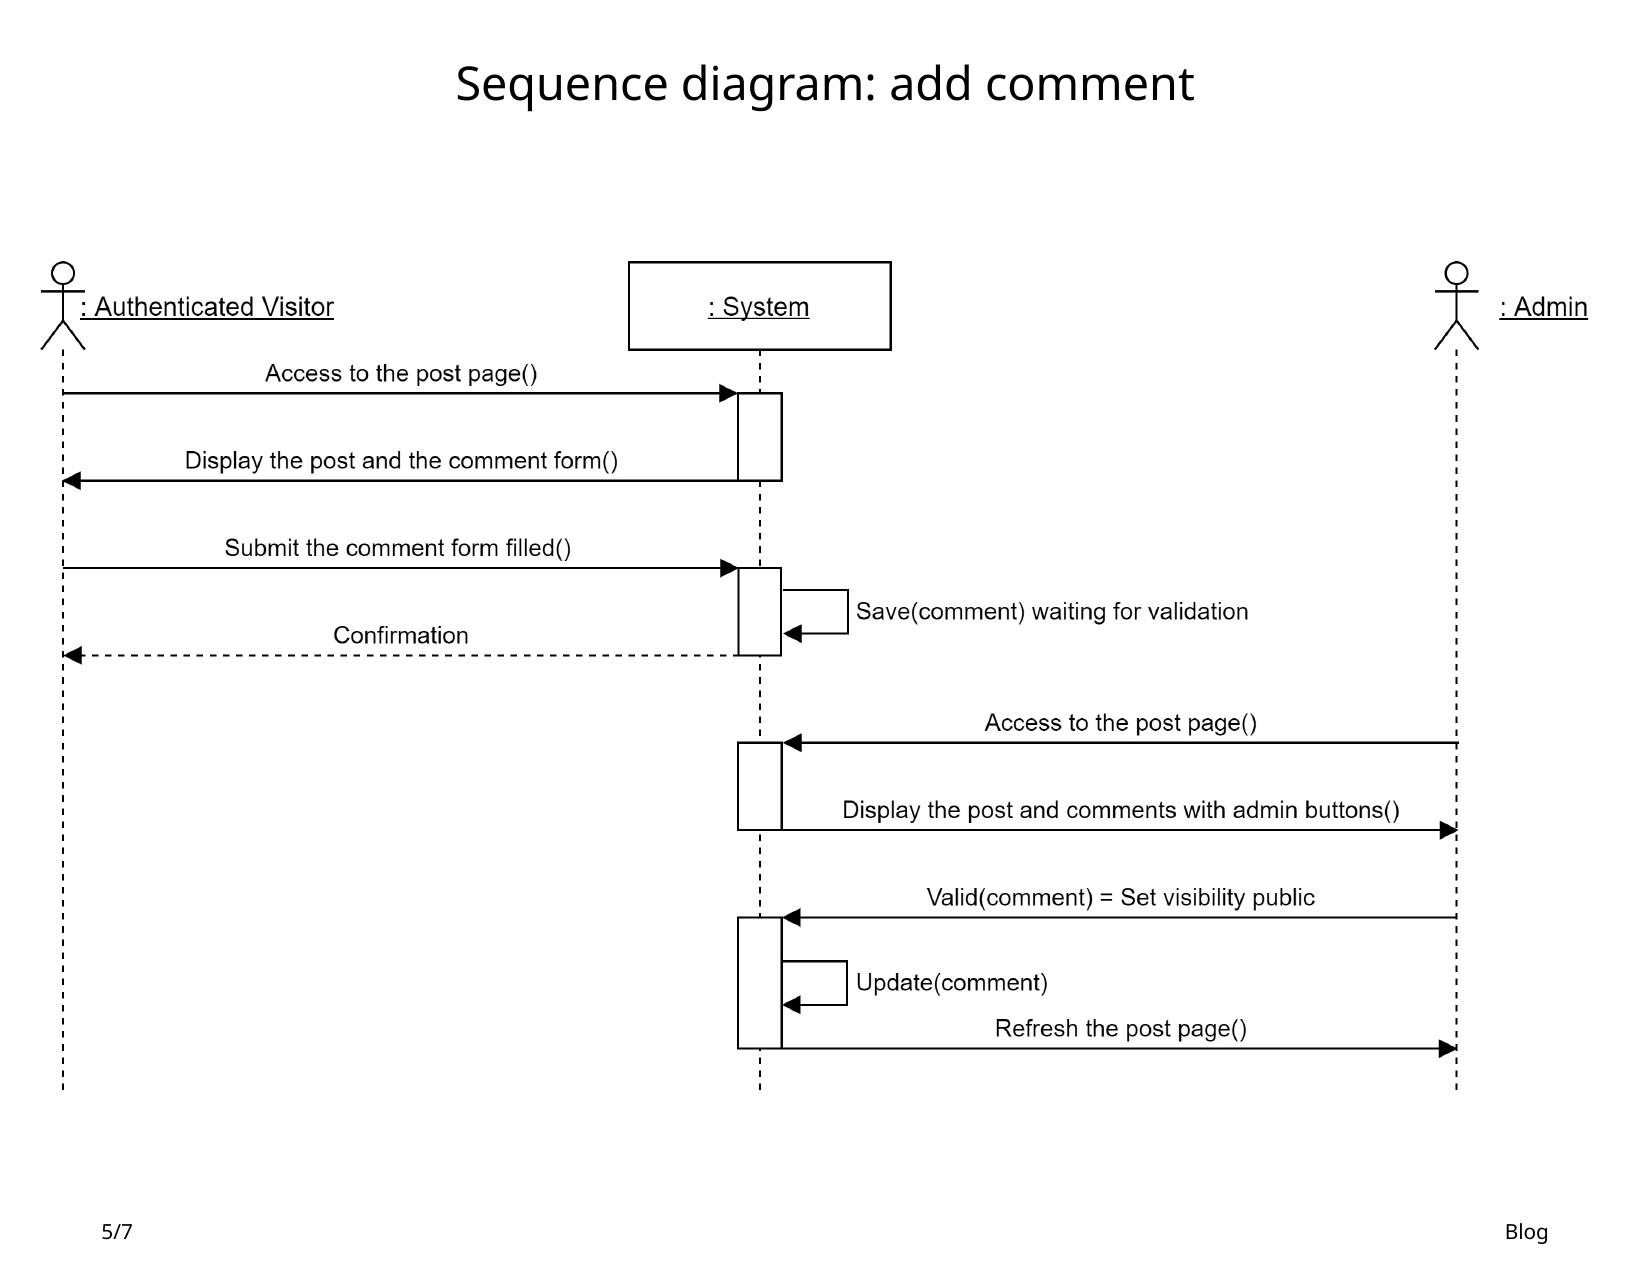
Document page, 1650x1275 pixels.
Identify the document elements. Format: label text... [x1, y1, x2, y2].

subtitle Sequence diagram: add comment [29, 50, 1621, 114]
picture [29, 251, 1621, 1104]
